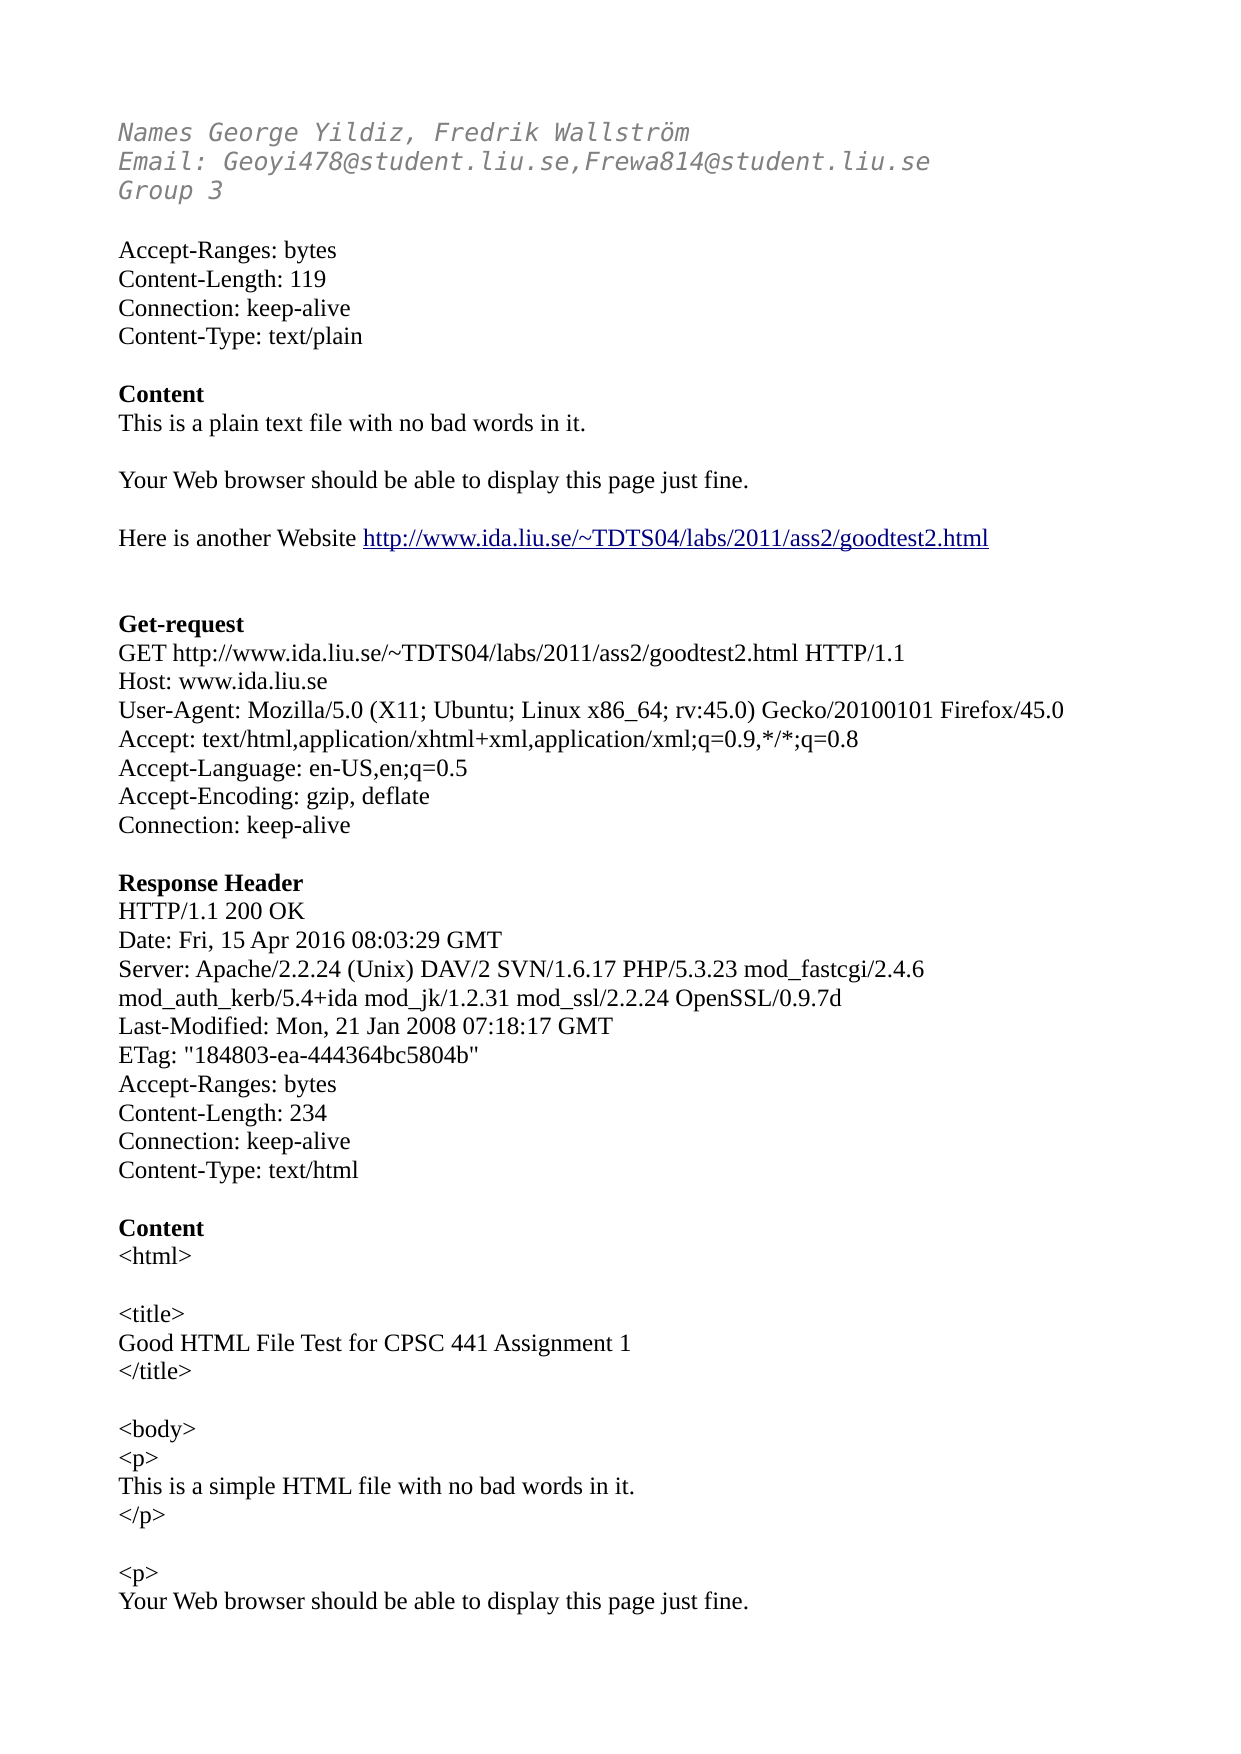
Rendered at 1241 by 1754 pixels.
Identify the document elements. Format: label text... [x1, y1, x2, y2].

text Accept: text/html,application/xhtml+xml,application/xml;q=0.9,*/*;q=0.8 [118, 724, 1122, 753]
text <html> [118, 1241, 1122, 1270]
text Response Header [118, 868, 1122, 896]
text </title> [118, 1356, 1122, 1385]
text Date: Fri, 15 Apr 2016 08:03:29 GMT [118, 925, 1122, 954]
text Content [118, 379, 1122, 408]
text This is a plain text file with no bad words in it. [118, 408, 1122, 436]
text Content-Type: text/plain [118, 321, 1122, 350]
text Your Web browser should be able to display this page just fine. [118, 1586, 1122, 1615]
text <body> [118, 1414, 1122, 1443]
text Accept-Ranges: bytes [118, 235, 1122, 264]
text Host: www.ida.liu.se [118, 666, 1122, 695]
text Accept-Language: en-US,en;q=0.5 [118, 753, 1122, 781]
text Accept-Ranges: bytes [118, 1069, 1122, 1098]
text HTTP/1.1 200 OK [118, 896, 1122, 925]
text User-Agent: Mozilla/5.0 (X11; Ubuntu; Linux x86_64; rv:45.0) Gecko/20100101 Firefox/45.0 [118, 695, 1122, 724]
text Last-Modified: Mon, 21 Jan 2008 07:18:17 GMT [118, 1011, 1122, 1040]
text Here is another Website http://www.ida.liu.se/~TDTS04/labs/2011/ass2/goodtest2.html [118, 523, 1122, 551]
text Content [118, 1213, 1122, 1241]
text </p> [118, 1500, 1122, 1529]
text <p> [118, 1443, 1122, 1471]
text Connection: keep-alive [118, 810, 1122, 839]
text <title> [118, 1299, 1122, 1328]
text <p> [118, 1558, 1122, 1586]
text Content-Length: 119 [118, 264, 1122, 293]
text Accept-Encoding: gzip, deflate [118, 781, 1122, 810]
text GET http://www.ida.liu.se/~TDTS04/labs/2011/ass2/goodtest2.html HTTP/1.1 [118, 638, 1122, 666]
text Get-request [118, 609, 1122, 638]
text Content-Length: 234 [118, 1098, 1122, 1126]
text Good HTML File Test for CPSC 441 Assignment 1 [118, 1328, 1122, 1356]
text Your Web browser should be able to display this page just fine. [118, 465, 1122, 494]
text ETag: "184803-ea-444364bc5804b" [118, 1040, 1122, 1069]
text Content-Type: text/html [118, 1155, 1122, 1184]
text This is a simple HTML file with no bad words in it. [118, 1471, 1122, 1500]
text Connection: keep-alive [118, 293, 1122, 321]
text Server: Apache/2.2.24 (Unix) DAV/2 SVN/1.6.17 PHP/5.3.23 mod_fastcgi/2.4.6 mod_auth_kerb/5.4+ida mod_jk/1.2.31 mod_ssl/2.2.24 OpenSSL/0.9.7d [118, 954, 1122, 1011]
text Connection: keep-alive [118, 1126, 1122, 1155]
